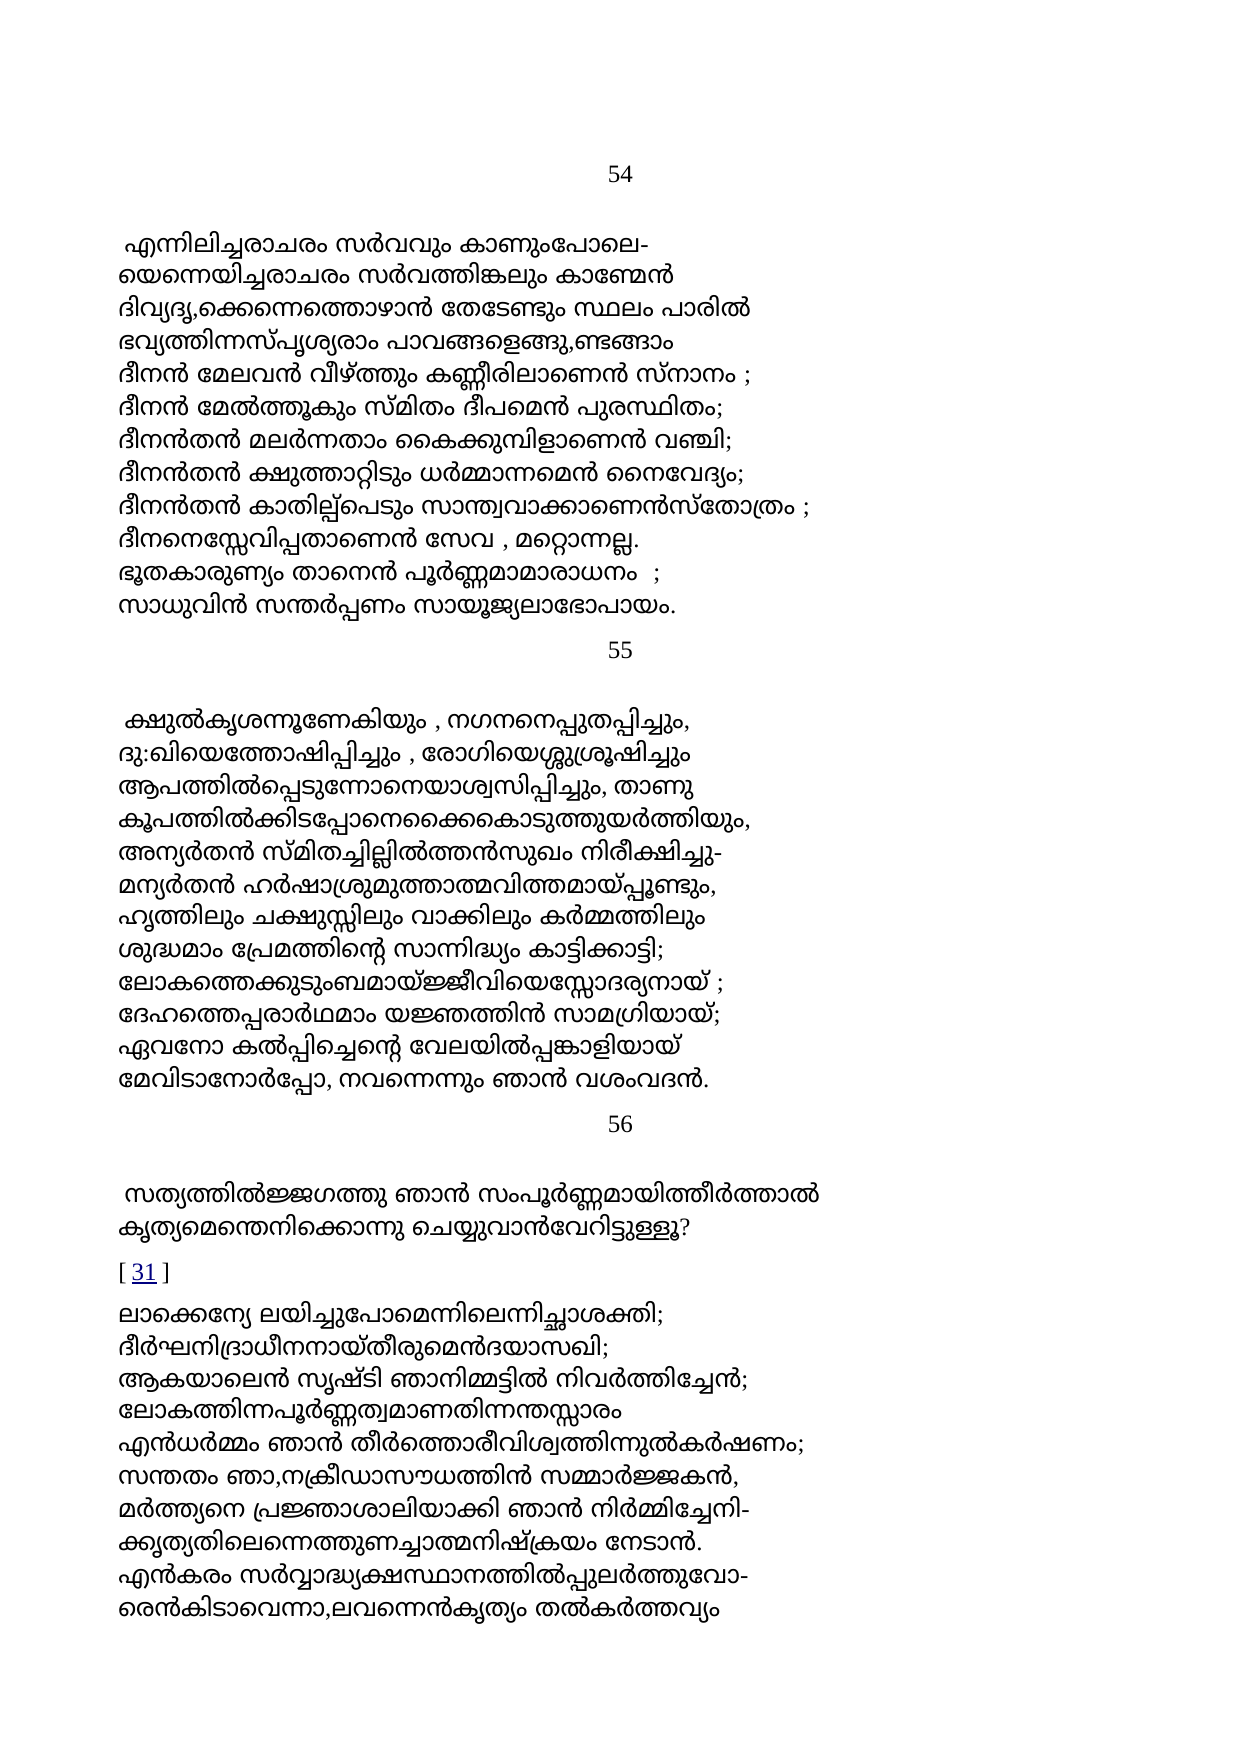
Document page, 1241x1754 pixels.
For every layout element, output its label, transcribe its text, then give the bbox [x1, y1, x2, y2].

text 55 [118, 635, 1122, 664]
text [ 31 ] [118, 1257, 1122, 1286]
text 56 [118, 1109, 1122, 1138]
text സത്യത്തിൽജ്ജഗത്തു ഞാൻ സംപൂർണ്ണമായിത്തീർത്താൽ കൃത്യമെന്തെനിക്കൊന്നു ചെയ്യുവാൻവേറിട്ടുള്ളൂ? [118, 1150, 1122, 1245]
text ലാക്കെന്യേ ലയിച്ചുപോമെന്നിലെന്നിച്ഛാശക്തി; ദീർഘനിദ്രാധീനനായ്തീരുമെൻദയാസഖി; ആകയാലെൻ സൃഷ്ടി ഞാനിമ്മട്ടിൽ നിവർത്തിച്ചേൻ; ലോകത്തിന്നപൂർണ്ണത്വമാണതിന്നന്തസ്സാരം എൻധർമ്മം ഞാൻ തീർത്തൊരീവിശ്വത്തിന്നുൽകർഷണം; സന്തതം ഞാ,നക്രീഡാസൗധത്തിൻ സമ്മാർജ്ജകൻ, മർത്ത്യനെ പ്രജ്ഞാശാലിയാക്കി ഞാൻ നിർമ്മിച്ചേനി- ക്കൃത്യതിലെന്നെത്തുണച്ചാത്മനിഷ്ക്രയം നേടാൻ. എൻകരം സർവ്വാദ്ധ്യക്ഷസ്ഥാനത്തിൽപ്പുലർത്തുവോ- രെൻകിടാവെന്നാ,ലവന്നെൻകൃത്യം തൽകർത്തവ്യം [118, 1299, 1122, 1626]
text 54 [118, 159, 1122, 188]
text എന്നിലിച്ചരാചരം സർവവും കാണുംപോലെ- യെന്നെയിച്ചരാചരം സർവത്തിങ്കലും കാണ്മേൻ ദിവ്യദൃ,ക്കെന്നെത്തൊഴാൻ തേടേണ്ടും സ്ഥലം പാരിൽ ഭവ്യത്തിന്നസ്‌‌പൃശ്യരാം പാവങ്ങളെങ്ങു,ണ്ടങ്ങാം ദീനൻ മേലവൻ വീഴ്ത്തും കണ്ണീരിലാണെൻ സ്നാനം ; ദീനൻ മേൽത്തൂകും സ്‌‌മിതം ദീപമെൻ പുരസ്ഥിതം; ദീനൻതൻ മലർന്നതാം കൈക്കുമ്പിളാണെൻ വഞ്ചി; ദീനൻതൻ ക്ഷുത്താറ്റിടും ധർമ്മാന്നമെൻ നൈവേദ്യം; ദീനൻതൻ കാതില്പ്പെടും സാന്ത്വവാക്കാണെൻസ്തോത്രം ; ദീനനെസ്സേവിപ്പതാണെൻ സേവ , മറ്റൊന്നല്ല. ഭൂതകാരുണ്യം താനെൻ പൂർണ്ണമാമാരാധനം ; സാധുവിൻ സന്തർപ്പണം സായൂജ്യലാഭോപായം. [118, 201, 1122, 623]
text ക്ഷുൽകൃശന്നൂണേകിയും , നഗനനെപ്പുതപ്പിച്ചും, ദു:ഖിയെത്തോഷിപ്പിച്ചും , രോഗിയെശ്ശുശ്രൂഷിച്ചും ആപത്തിൽപ്പെടുന്നോനെയാശ്വസിപ്പിച്ചും, താണു കൂപത്തിൽക്കിടപ്പോനെക്കൈകൊടുത്തുയർത്തിയും, അന്യർതൻ സ്‌‌മിതച്ചില്ലിൽത്തൻസുഖം നിരീക്ഷിച്ചു- മന്യർതൻ ഹർഷാശ്രുമുത്താത്മവിത്തമായ്പ്പൂണ്ടും, ഹൃത്തിലും ചക്ഷുസ്സിലും വാക്കിലും കർമ്മത്തിലും ശുദ്ധമാം പ്രേമത്തിന്റെ സാന്നിദ്ധ്യം കാട്ടിക്കാട്ടി; ലോകത്തെക്കുടുംബമായ്ജ്ജീവിയെസ്സോദര്യനായ് ; ദേഹത്തെപ്പരാർഥമാം യജ്ഞത്തിൻ സാമഗ്രിയായ്; ഏവനോ കൽപ്പിച്ചെന്റെ വേലയിൽപ്പങ്കാളിയായ് മേവിടാനോർപ്പോ, നവന്നെന്നും ഞാൻ വശംവദൻ. [118, 676, 1122, 1097]
